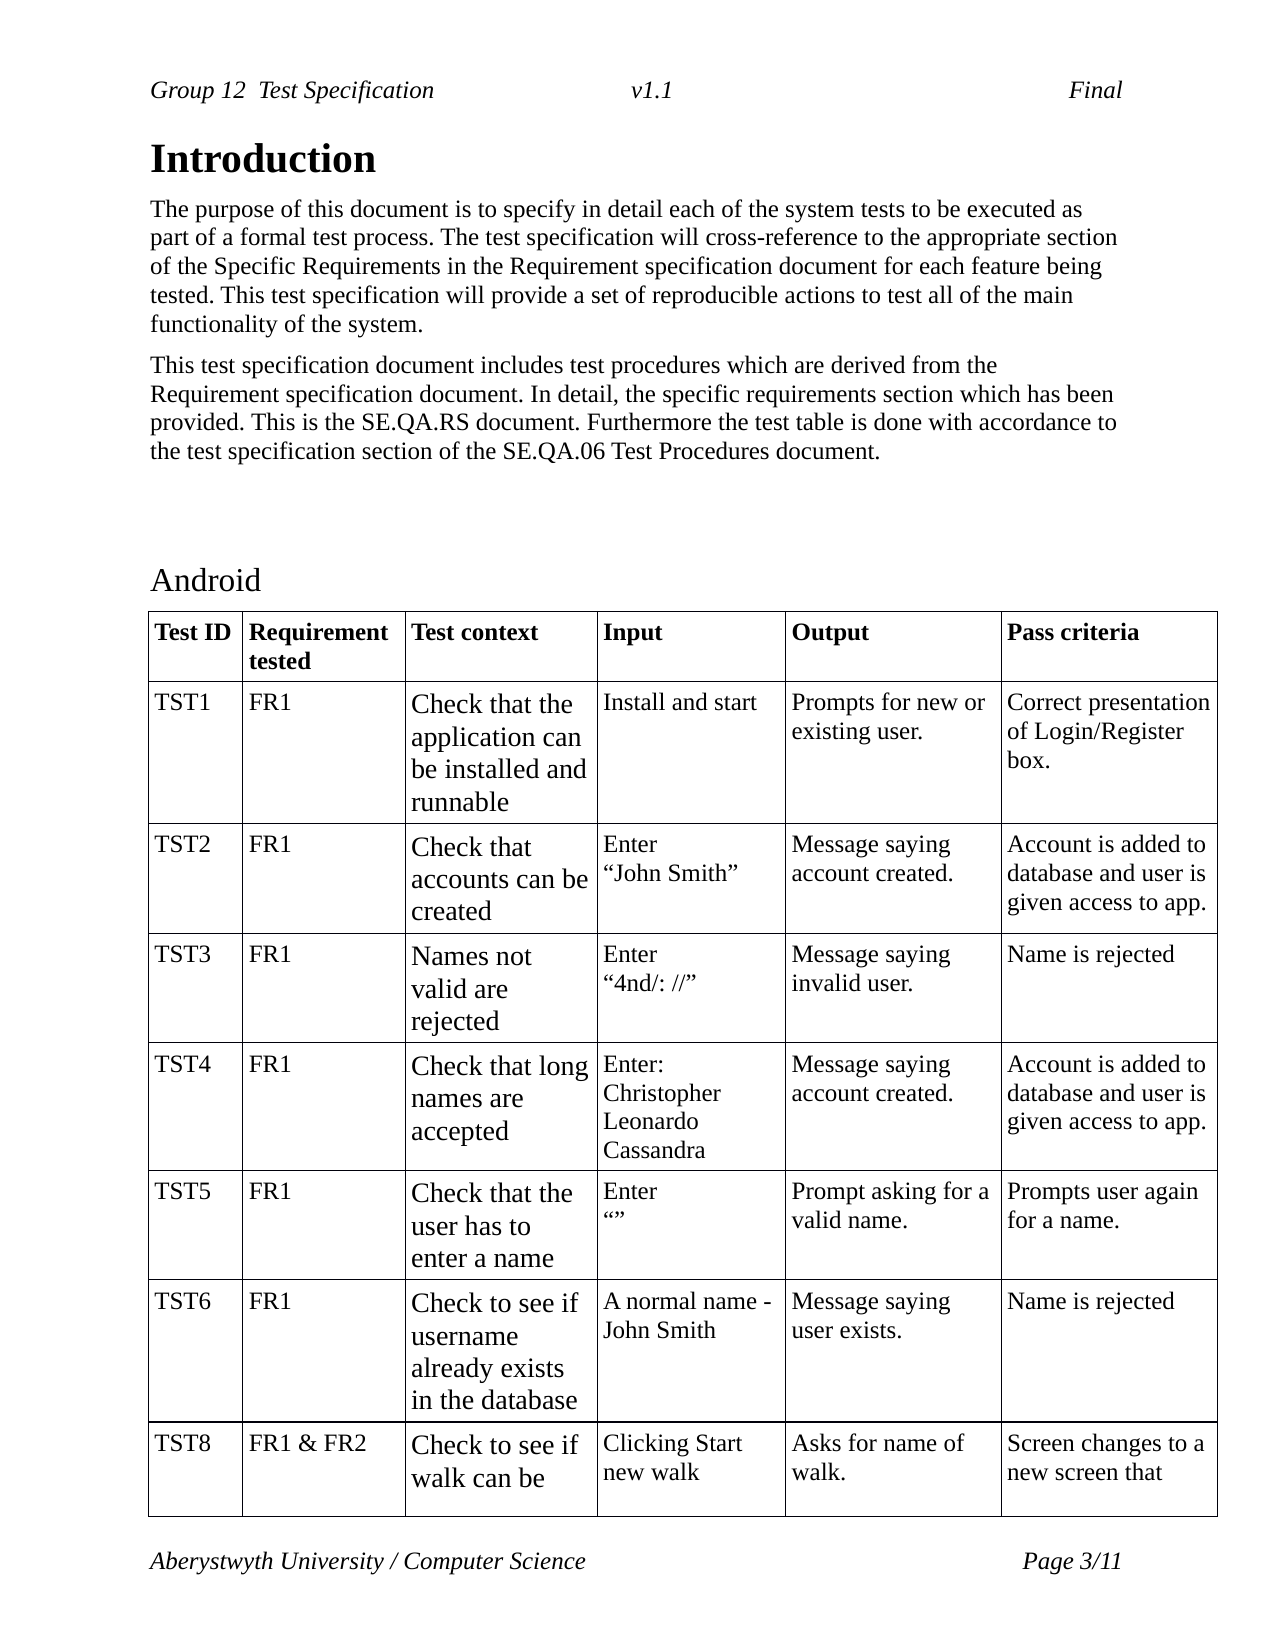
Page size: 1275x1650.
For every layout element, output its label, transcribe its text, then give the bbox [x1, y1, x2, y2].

table_cell TST3 [149, 934, 242, 1042]
table_header Pass criteria [1002, 612, 1217, 681]
table_cell FR1 [243, 934, 405, 1042]
table_cell Account is added to database and user is given access to app. [1002, 824, 1217, 932]
table_cell Message saying account created. [786, 1043, 1001, 1170]
table_cell Name is rejected [1002, 1280, 1217, 1421]
table_cell Message saying invalid user. [786, 934, 1001, 1042]
table_cell Check that the user has to enter a name [406, 1171, 597, 1279]
table_cell Name is rejected [1002, 934, 1217, 1042]
table_cell Message saying account created. [786, 824, 1001, 932]
table_cell FR1 [243, 824, 405, 932]
table_cell Check that the application can be installed and runnable [406, 682, 597, 823]
table_header Test context [406, 612, 597, 681]
table_cell Enter “” [598, 1171, 785, 1279]
table_cell Message saying user exists. [786, 1280, 1001, 1421]
table_cell Account is added to database and user is given access to app. [1002, 1043, 1217, 1170]
table_header Requirement tested [243, 612, 405, 681]
table_cell TST1 [149, 682, 242, 823]
table_cell TST5 [149, 1171, 242, 1279]
table_cell Asks for name of walk. [786, 1423, 1001, 1516]
text Android [150, 560, 1125, 598]
table_cell FR1 & FR2 [243, 1423, 405, 1516]
table_cell FR1 [243, 682, 405, 823]
table_cell Names not valid are rejected [406, 934, 597, 1042]
table_cell Check that accounts can be created [406, 824, 597, 932]
table_cell Enter “John Smith” [598, 824, 785, 932]
table_header Output [786, 612, 1001, 681]
table_cell A normal name - John Smith [598, 1280, 785, 1421]
text This test specification document includes test procedures which are derived from the Requirement specification document. In detail, the specific requirements section which has been provided. This is the SE.QA.RS document. Furthermore the test table is done with accordance to the test specification section of the SE.QA.06 Test Procedures document. [150, 350, 1125, 465]
table_cell Enter: Christopher Leonardo Cassandra [598, 1043, 785, 1170]
table_cell Prompts user again for a name. [1002, 1171, 1217, 1279]
table_cell Screen changes to a new screen that [1002, 1423, 1217, 1516]
text Introduction [150, 133, 1125, 181]
table_cell Install and start [598, 682, 785, 823]
table_cell TST6 [149, 1280, 242, 1421]
table_cell TST2 [149, 824, 242, 932]
table_cell TST4 [149, 1043, 242, 1170]
table_cell Check to see if walk can be [406, 1423, 597, 1516]
table_cell Check to see if username already exists in the database [406, 1280, 597, 1421]
table_cell TST8 [149, 1423, 242, 1516]
table_header Input [598, 612, 785, 681]
table_cell Prompt asking for a valid name. [786, 1171, 1001, 1279]
table_cell Prompts for new or existing user. [786, 682, 1001, 823]
table_cell FR1 [243, 1171, 405, 1279]
table_cell Check that long names are accepted [406, 1043, 597, 1170]
table_cell Correct presentation of Login/Register box. [1002, 682, 1217, 823]
table_cell Clicking Start new walk [598, 1423, 785, 1516]
text The purpose of this document is to specify in detail each of the system tests to be executed as part of a formal test process. The test specification will cross-reference to the appropriate section of the Specific Requirements in the Requirement specification document for each feature being tested. This test specification will provide a set of reproducible actions to test all of the main functionality of the system. [150, 194, 1125, 337]
table_header Test ID [149, 612, 242, 681]
table_cell Enter “4nd/: //” [598, 934, 785, 1042]
table_cell FR1 [243, 1043, 405, 1170]
table_cell FR1 [243, 1280, 405, 1421]
